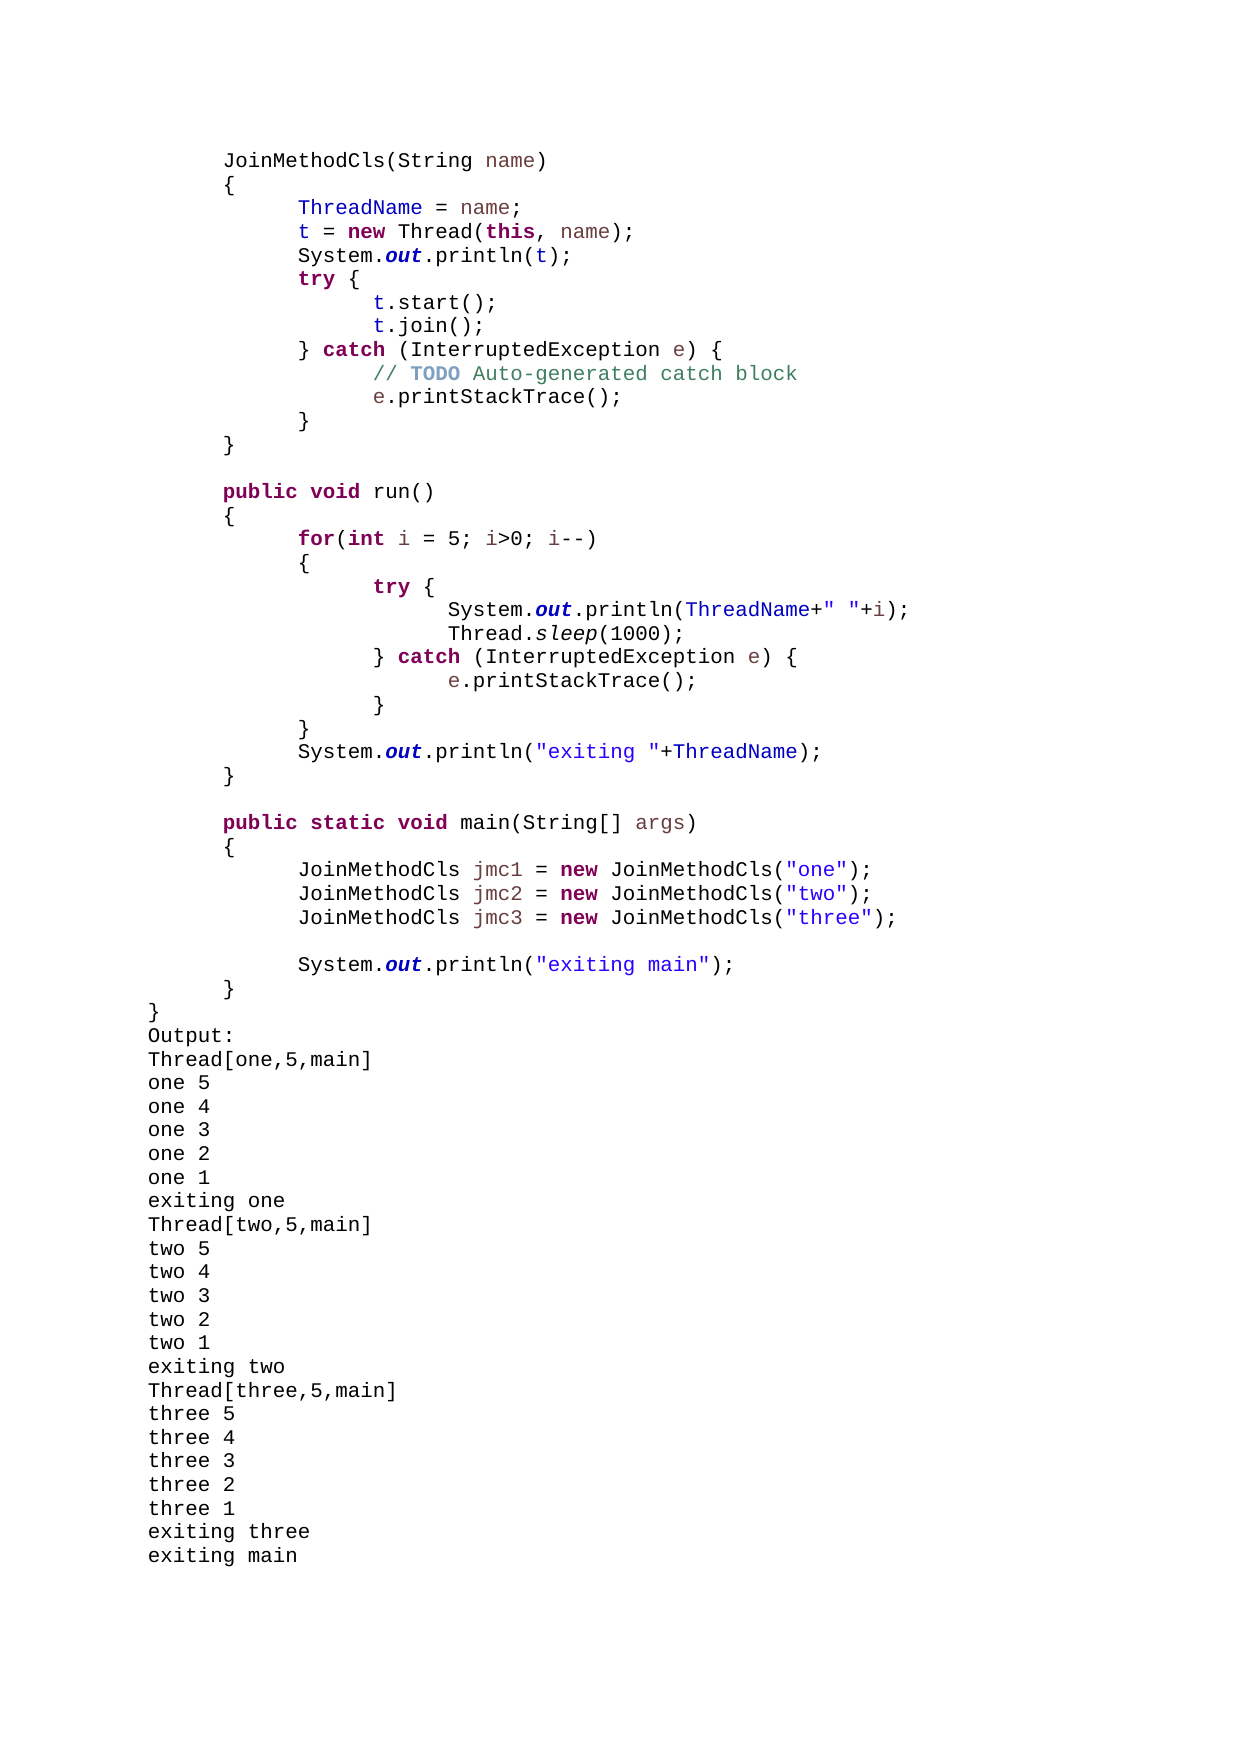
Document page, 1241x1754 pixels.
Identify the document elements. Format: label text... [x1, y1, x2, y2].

text one 4 [148, 1096, 1107, 1119]
text public void run() [148, 481, 1107, 505]
text three 4 [148, 1427, 1107, 1451]
text System.out.println(ThreadName+" "+i); [148, 599, 1107, 623]
text e.printStackTrace(); [148, 670, 1107, 694]
text { [148, 552, 1107, 576]
text exiting two [148, 1356, 1107, 1379]
text // TODO Auto-generated catch block [148, 363, 1107, 386]
text } [148, 765, 1107, 788]
text three 2 [148, 1474, 1107, 1498]
text Thread[three,5,main] [148, 1379, 1107, 1403]
text JoinMethodCls jmc3 = new JoinMethodCls("three"); [148, 907, 1107, 930]
text one 1 [148, 1167, 1107, 1190]
text Output: [148, 1025, 1107, 1048]
text Thread[one,5,main] [148, 1048, 1107, 1072]
text for(int i = 5; i>0; i--) [148, 528, 1107, 552]
text two 2 [148, 1309, 1107, 1332]
text System.out.println("exiting main"); [148, 954, 1107, 978]
text exiting main [148, 1545, 1107, 1569]
text } catch (InterruptedException e) { [148, 647, 1107, 670]
text three 5 [148, 1403, 1107, 1427]
text } [148, 1001, 1107, 1025]
text JoinMethodCls(String name) [148, 150, 1107, 174]
text two 5 [148, 1238, 1107, 1261]
text exiting three [148, 1521, 1107, 1545]
text two 1 [148, 1332, 1107, 1356]
text JoinMethodCls jmc2 = new JoinMethodCls("two"); [148, 883, 1107, 907]
text { [148, 505, 1107, 528]
text one 2 [148, 1143, 1107, 1167]
text try { [148, 268, 1107, 292]
text t.start(); [148, 292, 1107, 316]
text three 3 [148, 1451, 1107, 1474]
text } [148, 978, 1107, 1001]
text t.join(); [148, 316, 1107, 339]
text System.out.println("exiting "+ThreadName); [148, 741, 1107, 765]
text { [148, 836, 1107, 859]
text System.out.println(t); [148, 244, 1107, 268]
text e.printStackTrace(); [148, 386, 1107, 410]
text } [148, 410, 1107, 434]
text Thread.sleep(1000); [148, 623, 1107, 647]
text exiting one [148, 1190, 1107, 1214]
text two 3 [148, 1285, 1107, 1309]
text t = new Thread(this, name); [148, 221, 1107, 244]
text ThreadName = name; [148, 197, 1107, 221]
text one 3 [148, 1119, 1107, 1143]
text one 5 [148, 1072, 1107, 1096]
text } [148, 694, 1107, 717]
text JoinMethodCls jmc1 = new JoinMethodCls("one"); [148, 859, 1107, 883]
text } [148, 434, 1107, 457]
text { [148, 174, 1107, 197]
text public static void main(String[] args) [148, 812, 1107, 836]
text try { [148, 576, 1107, 599]
text } [148, 717, 1107, 741]
text } catch (InterruptedException e) { [148, 339, 1107, 363]
text two 4 [148, 1261, 1107, 1285]
text Thread[two,5,main] [148, 1214, 1107, 1238]
text three 1 [148, 1498, 1107, 1521]
